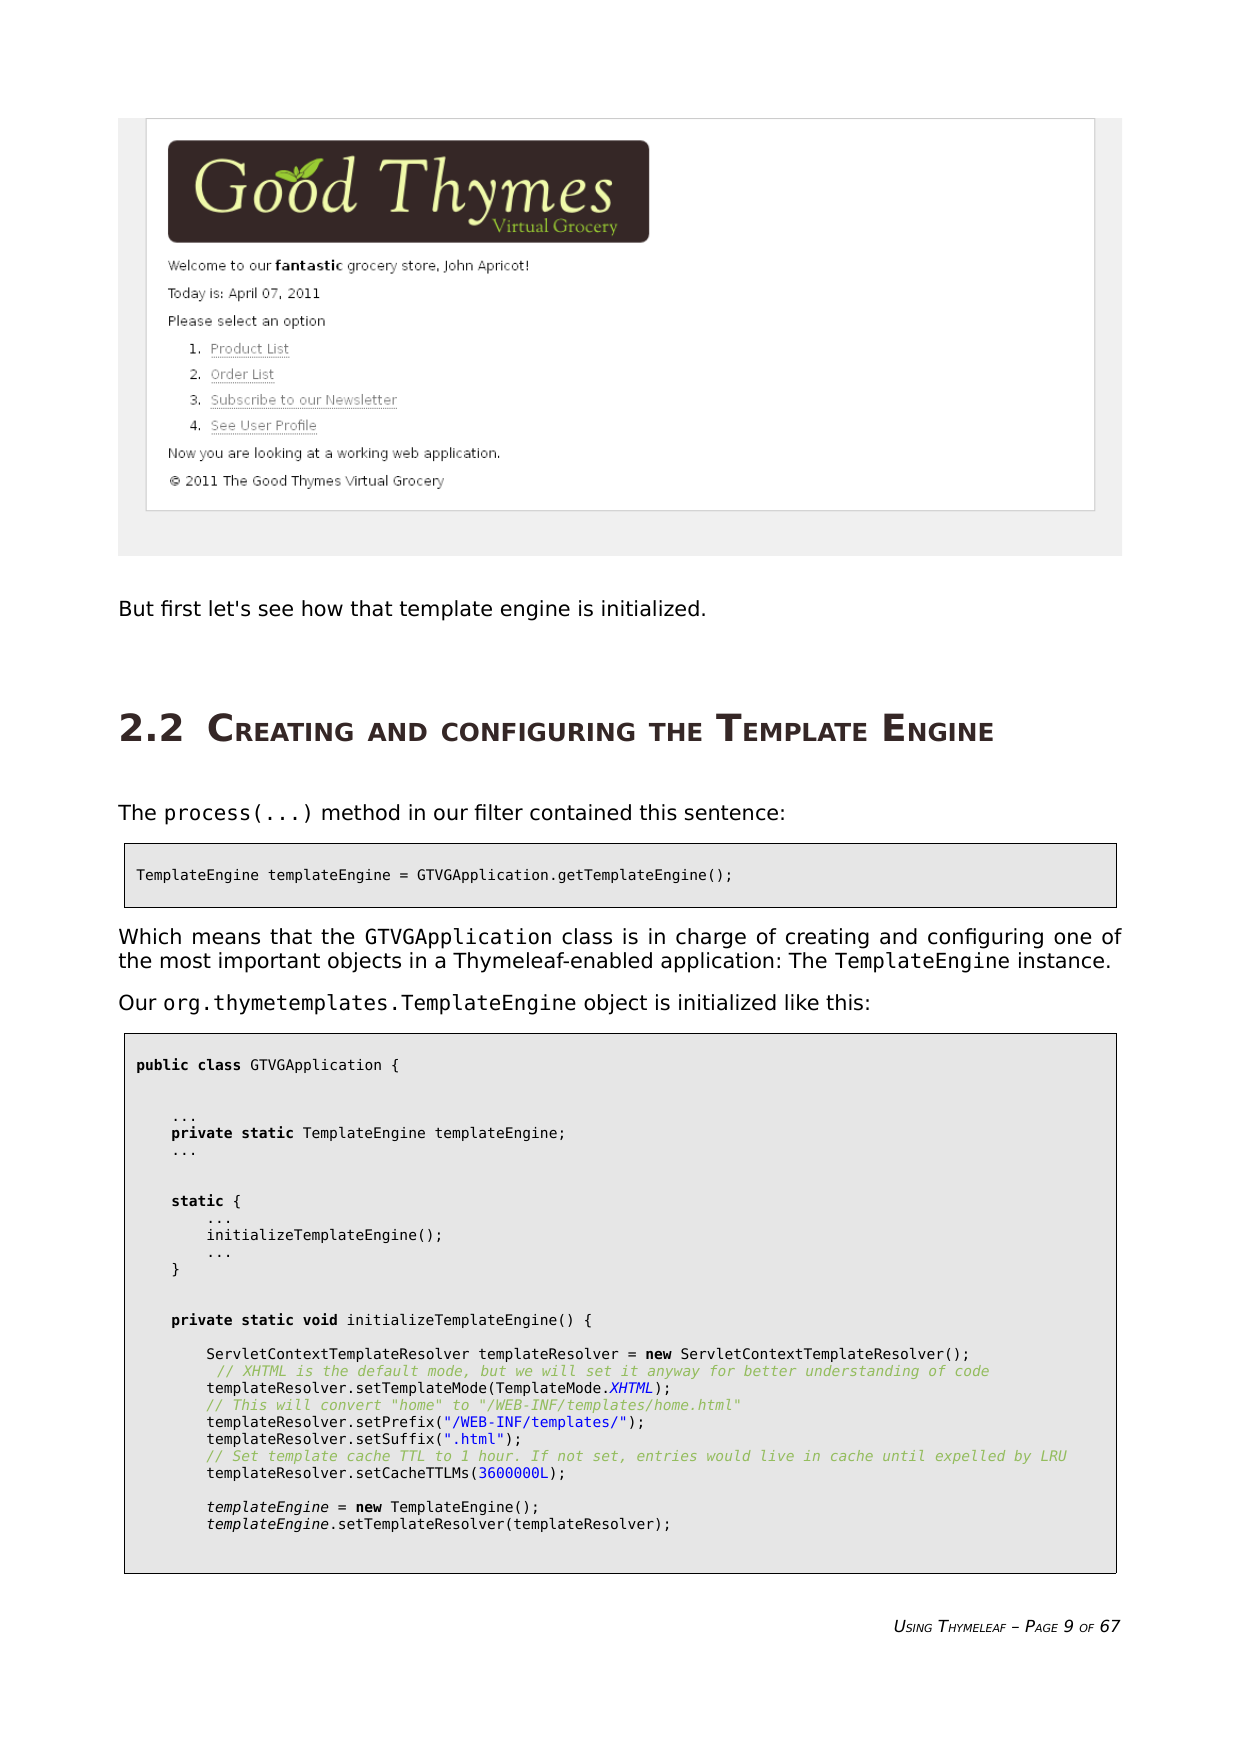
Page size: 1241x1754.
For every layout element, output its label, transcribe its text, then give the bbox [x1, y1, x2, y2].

text Our org.thymetemplates.TemplateEngine object is initialized like this: [118, 991, 1122, 1016]
text public class GTVGApplication { ... private static TemplateEngine templateEngine; ... static { ... initializeTemplateEngine(); ... } private static void initializeTemplateEngine() { ServletContextTemplateResolver templateResolver = new ServletContextTemplateResolver(); // XHTML is the default mode, but we will set it anyway for better understanding of code templateResolver.setTemplateMode(TemplateMode.XHTML); // This will convert "home" to "/WEB-INF/templates/home.html" templateResolver.setPrefix("/WEB-INF/templates/"); templateResolver.setSuffix(".html"); // Set template cache TTL to 1 hour. If not set, entries would live in cache until expelled by LRU templateResolver.setCacheTTLMs(3600000L); templateEngine = new TemplateEngine(); templateEngine.setTemplateResolver(templateResolver); [125, 1034, 1116, 1573]
text But first let's see how that template engine is initialized. [118, 597, 1122, 621]
subtitle Creating and configuring the Template Engine [118, 707, 1122, 751]
text TemplateEngine templateEngine = GTVGApplication.getTemplateEngine(); [125, 844, 1116, 907]
text Which means that the GTVGApplication class is in charge of creating and configuring one of the most important objects in a Thymeleaf-enabled application: The TemplateEngine instance. [118, 925, 1122, 974]
text The process(...) method in our filter contained this sentence: [118, 801, 1122, 825]
picture [118, 118, 1123, 556]
